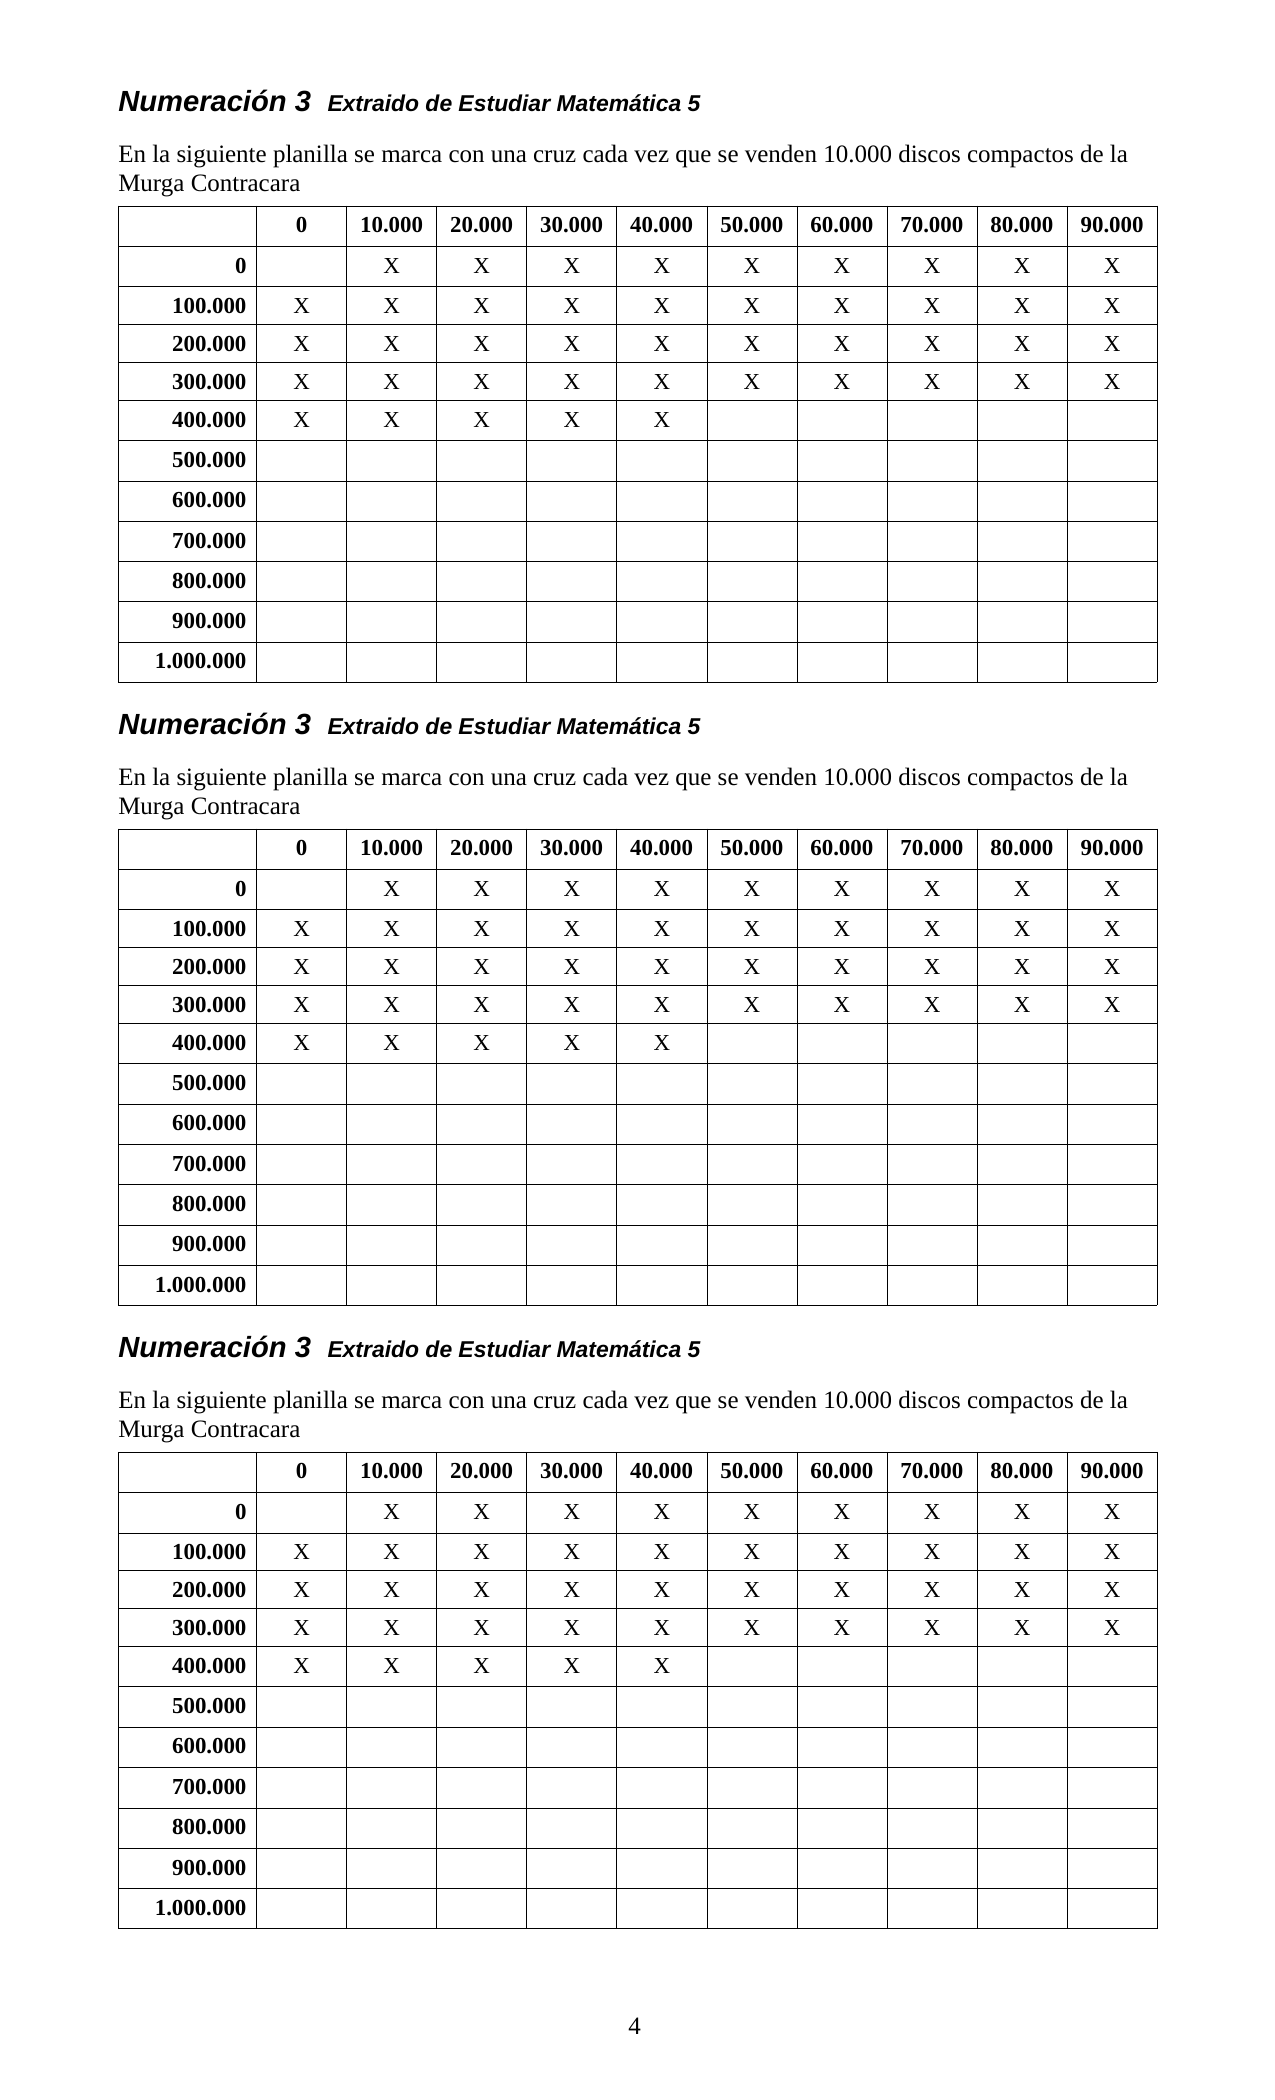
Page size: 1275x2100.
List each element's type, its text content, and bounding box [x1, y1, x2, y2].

table_header 70.000 [888, 207, 977, 246]
table_cell X [617, 1647, 707, 1686]
table_cell [617, 1226, 707, 1265]
table_cell [888, 482, 977, 521]
table_cell [978, 1889, 1067, 1928]
table_cell [437, 1145, 526, 1184]
table_cell [1068, 522, 1157, 561]
table_cell X [437, 1647, 526, 1686]
table_header 20.000 [437, 830, 526, 869]
table_cell [1068, 441, 1157, 481]
table_cell [978, 1226, 1067, 1265]
table_cell X [888, 247, 977, 286]
table_cell [437, 1849, 526, 1888]
table_cell 800.000 [119, 562, 256, 601]
table_cell [437, 1809, 526, 1848]
subtitle Numeración 3 Extraido de Estudiar Matemática 5 [118, 1330, 1157, 1364]
table_cell [888, 1266, 977, 1305]
table_cell X [708, 363, 797, 400]
table_cell [527, 1185, 616, 1224]
table_cell X [257, 287, 346, 324]
table_cell [798, 1105, 887, 1144]
table_cell X [527, 870, 616, 909]
table_cell X [888, 1493, 977, 1532]
table_cell [1068, 1687, 1157, 1727]
table_header [119, 830, 256, 869]
table_cell [978, 1185, 1067, 1224]
table_cell X [978, 1571, 1067, 1608]
table_cell [347, 643, 436, 682]
table_cell [708, 1226, 797, 1265]
table_cell [708, 1687, 797, 1727]
table_cell 100.000 [119, 1534, 256, 1570]
table_header 60.000 [798, 830, 887, 869]
table_cell [1068, 1809, 1157, 1848]
table_cell X [1068, 986, 1157, 1023]
table_cell [978, 441, 1067, 481]
table_cell 300.000 [119, 1609, 256, 1646]
table_cell [437, 562, 526, 601]
table_cell [437, 1768, 526, 1807]
table_cell [257, 1849, 346, 1888]
table_cell X [617, 1493, 707, 1532]
table_cell [257, 1185, 346, 1224]
table_cell X [437, 363, 526, 400]
table_cell X [708, 948, 797, 985]
table_cell X [978, 1534, 1067, 1570]
table_cell [708, 1266, 797, 1305]
table_header 30.000 [527, 1453, 616, 1492]
table_cell 400.000 [119, 1024, 256, 1063]
table_header 60.000 [798, 207, 887, 246]
table_cell 900.000 [119, 1226, 256, 1265]
table_cell [617, 562, 707, 601]
table_cell [617, 643, 707, 682]
table_header 30.000 [527, 207, 616, 246]
table_cell [257, 643, 346, 682]
table_cell X [437, 948, 526, 985]
table_cell [437, 1064, 526, 1104]
table_cell [978, 482, 1067, 521]
text En la siguiente planilla se marca con una cruz cada vez que se venden 10.000 discos compactos de la Murga Contracara [118, 762, 1157, 820]
table_cell X [437, 401, 526, 440]
table_cell [708, 1647, 797, 1686]
table_cell [798, 1226, 887, 1265]
table_cell 700.000 [119, 522, 256, 561]
table_cell X [347, 325, 436, 362]
table_cell [437, 1105, 526, 1144]
table_header 50.000 [708, 830, 797, 869]
table_header 40.000 [617, 830, 707, 869]
table_cell X [798, 1534, 887, 1570]
table_cell [978, 1849, 1067, 1888]
table_cell [1068, 602, 1157, 642]
table_cell X [888, 870, 977, 909]
table_cell [617, 1728, 707, 1767]
table_cell [888, 1809, 977, 1848]
table_cell [708, 1185, 797, 1224]
table_cell [257, 1728, 346, 1767]
table_cell X [347, 1493, 436, 1532]
table_cell X [347, 1024, 436, 1063]
table_cell X [1068, 1571, 1157, 1608]
table_cell X [1068, 287, 1157, 324]
table_cell [527, 1768, 616, 1807]
table_cell 0 [119, 247, 256, 286]
table_cell X [617, 401, 707, 440]
table_header 90.000 [1068, 207, 1157, 246]
table_cell [527, 1849, 616, 1888]
table_cell [257, 1064, 346, 1104]
table_cell X [708, 325, 797, 362]
table_cell X [527, 1493, 616, 1532]
table_cell X [347, 247, 436, 286]
table_cell X [888, 1534, 977, 1570]
table_cell [798, 1145, 887, 1184]
table_cell [437, 1266, 526, 1305]
table_cell X [617, 287, 707, 324]
table_cell [798, 482, 887, 521]
table_header 20.000 [437, 1453, 526, 1492]
table_cell X [888, 986, 977, 1023]
table_cell X [617, 1609, 707, 1646]
table_cell X [1068, 948, 1157, 985]
table_cell X [1068, 1609, 1157, 1646]
table_header 0 [257, 830, 346, 869]
table_cell X [437, 1609, 526, 1646]
table_cell [617, 1105, 707, 1144]
table_cell X [798, 287, 887, 324]
table_cell 600.000 [119, 1105, 256, 1144]
table_cell [708, 482, 797, 521]
table_cell X [798, 363, 887, 400]
table_cell 500.000 [119, 441, 256, 481]
table_header 40.000 [617, 207, 707, 246]
table_cell X [708, 1571, 797, 1608]
table_cell X [347, 1534, 436, 1570]
table_cell [888, 643, 977, 682]
table_cell X [527, 1571, 616, 1608]
table_cell [978, 1809, 1067, 1848]
table_header 10.000 [347, 830, 436, 869]
table_cell [708, 401, 797, 440]
table_cell X [708, 870, 797, 909]
table_cell 700.000 [119, 1768, 256, 1807]
table_cell X [437, 1534, 526, 1570]
table_cell X [347, 401, 436, 440]
table_cell [347, 1849, 436, 1888]
table_header 70.000 [888, 1453, 977, 1492]
table_cell [257, 482, 346, 521]
table_cell [347, 441, 436, 481]
table_cell 200.000 [119, 948, 256, 985]
table_header 20.000 [437, 207, 526, 246]
table_cell [347, 1728, 436, 1767]
table_cell [617, 482, 707, 521]
table_cell X [798, 948, 887, 985]
table_cell 400.000 [119, 1647, 256, 1686]
table_cell [708, 1105, 797, 1144]
table_cell [437, 522, 526, 561]
table_cell 700.000 [119, 1145, 256, 1184]
table_cell 800.000 [119, 1809, 256, 1848]
table_cell [437, 1185, 526, 1224]
table_cell [978, 522, 1067, 561]
table_cell X [798, 870, 887, 909]
subtitle Numeración 3 Extraido de Estudiar Matemática 5 [118, 707, 1157, 741]
table_cell X [347, 948, 436, 985]
table_cell [888, 1687, 977, 1727]
table_cell 1.000.000 [119, 1266, 256, 1305]
table_cell [798, 401, 887, 440]
table_cell [347, 602, 436, 642]
table_cell X [257, 1647, 346, 1686]
table_cell 800.000 [119, 1185, 256, 1224]
table_cell [257, 1889, 346, 1928]
table_cell 400.000 [119, 401, 256, 440]
table_cell [978, 1105, 1067, 1144]
table_cell [798, 643, 887, 682]
table_cell X [257, 325, 346, 362]
table_cell [347, 1185, 436, 1224]
table_cell [617, 1768, 707, 1807]
table_cell [257, 247, 346, 286]
table_cell [708, 602, 797, 642]
table_cell [1068, 401, 1157, 440]
table_cell X [888, 363, 977, 400]
table_cell X [347, 1609, 436, 1646]
table_cell [798, 1647, 887, 1686]
table_cell [1068, 482, 1157, 521]
table_cell [347, 1105, 436, 1144]
table_header 0 [257, 207, 346, 246]
table_cell [347, 1809, 436, 1848]
table_cell [978, 602, 1067, 642]
table_cell X [708, 247, 797, 286]
table_cell X [347, 910, 436, 947]
table_cell X [798, 910, 887, 947]
table_cell [347, 1889, 436, 1928]
table_cell [978, 1768, 1067, 1807]
table_header 80.000 [978, 830, 1067, 869]
table_cell [257, 1687, 346, 1727]
table_cell [347, 482, 436, 521]
table_cell [347, 1145, 436, 1184]
table_cell [257, 562, 346, 601]
table_cell X [978, 948, 1067, 985]
table_cell [437, 482, 526, 521]
table_cell X [617, 247, 707, 286]
table_cell X [527, 247, 616, 286]
table_cell X [1068, 910, 1157, 947]
table_cell [978, 1145, 1067, 1184]
table_cell X [257, 986, 346, 1023]
table_cell 900.000 [119, 602, 256, 642]
table_cell [527, 522, 616, 561]
table_cell [888, 1226, 977, 1265]
table_cell X [527, 1024, 616, 1063]
table_cell X [527, 986, 616, 1023]
table_cell [617, 1889, 707, 1928]
table_header 70.000 [888, 830, 977, 869]
table_cell [708, 1064, 797, 1104]
table_header 10.000 [347, 207, 436, 246]
table_cell [978, 1024, 1067, 1063]
table_cell [708, 562, 797, 601]
table_cell [798, 1687, 887, 1727]
table_cell [527, 482, 616, 521]
table_cell [978, 1728, 1067, 1767]
table_cell 0 [119, 1493, 256, 1532]
table_cell [527, 1266, 616, 1305]
table_cell [888, 1145, 977, 1184]
table_cell [708, 1024, 797, 1063]
table_cell X [527, 363, 616, 400]
table_cell [437, 602, 526, 642]
table_cell [1068, 1145, 1157, 1184]
table_cell X [437, 986, 526, 1023]
table_cell [708, 441, 797, 481]
table_cell X [798, 986, 887, 1023]
table_cell [978, 1064, 1067, 1104]
table_cell [888, 1024, 977, 1063]
table_cell X [347, 1571, 436, 1608]
table_cell X [1068, 1493, 1157, 1532]
table_cell [347, 1768, 436, 1807]
table_cell [257, 1768, 346, 1807]
table_cell [798, 1266, 887, 1305]
table_cell [888, 562, 977, 601]
table_header 10.000 [347, 1453, 436, 1492]
table_cell X [347, 870, 436, 909]
table_cell [1068, 1266, 1157, 1305]
table_cell [888, 1185, 977, 1224]
table_cell [617, 602, 707, 642]
table_cell [527, 1728, 616, 1767]
table_cell X [347, 363, 436, 400]
table_cell [1068, 1185, 1157, 1224]
table_cell [1068, 1024, 1157, 1063]
table_cell X [888, 1609, 977, 1646]
table_cell X [257, 1571, 346, 1608]
table_cell [527, 1105, 616, 1144]
table_cell X [978, 1493, 1067, 1532]
table_header 50.000 [708, 1453, 797, 1492]
table_cell X [437, 910, 526, 947]
table_cell X [527, 1609, 616, 1646]
table_cell X [257, 363, 346, 400]
table_cell X [527, 910, 616, 947]
table_cell 0 [119, 870, 256, 909]
table_cell 200.000 [119, 325, 256, 362]
table_cell 300.000 [119, 986, 256, 1023]
table_cell X [437, 1493, 526, 1532]
table_cell [888, 602, 977, 642]
table_cell X [617, 870, 707, 909]
table_cell [888, 522, 977, 561]
table_cell [708, 1145, 797, 1184]
table_cell [798, 1768, 887, 1807]
table_cell 1.000.000 [119, 643, 256, 682]
subtitle Numeración 3 Extraido de Estudiar Matemática 5 [118, 84, 1157, 118]
table_header 50.000 [708, 207, 797, 246]
table_cell X [257, 401, 346, 440]
table_cell X [527, 948, 616, 985]
table_cell X [617, 1024, 707, 1063]
table_cell [798, 1889, 887, 1928]
table_cell X [1068, 325, 1157, 362]
table_cell X [798, 1493, 887, 1532]
table_cell [708, 1809, 797, 1848]
table_cell [978, 401, 1067, 440]
table_cell [978, 1266, 1067, 1305]
table_cell X [708, 910, 797, 947]
table_cell X [527, 1534, 616, 1570]
table_cell [257, 1226, 346, 1265]
table_cell [527, 1809, 616, 1848]
table_cell X [1068, 247, 1157, 286]
table_cell [347, 1064, 436, 1104]
table_cell [1068, 1064, 1157, 1104]
table_cell X [347, 1647, 436, 1686]
table_cell [617, 1145, 707, 1184]
table_cell [798, 602, 887, 642]
table_cell [527, 562, 616, 601]
table_cell [527, 1145, 616, 1184]
table_cell [1068, 643, 1157, 682]
table_cell X [257, 910, 346, 947]
table_cell [888, 1647, 977, 1686]
table_cell [347, 522, 436, 561]
table_header 0 [257, 1453, 346, 1492]
table_cell [257, 441, 346, 481]
table_cell [708, 1849, 797, 1888]
text En la siguiente planilla se marca con una cruz cada vez que se venden 10.000 discos compactos de la Murga Contracara [118, 1385, 1157, 1443]
table_cell X [978, 870, 1067, 909]
table_cell [617, 1185, 707, 1224]
table_cell [888, 1768, 977, 1807]
table_cell [617, 522, 707, 561]
table_cell [257, 1266, 346, 1305]
table_cell 100.000 [119, 910, 256, 947]
table_cell [1068, 1105, 1157, 1144]
table_cell X [978, 247, 1067, 286]
table_cell [1068, 1849, 1157, 1888]
table_cell [1068, 1226, 1157, 1265]
table_cell X [978, 1609, 1067, 1646]
table_cell X [798, 247, 887, 286]
table_cell X [437, 870, 526, 909]
table_cell [708, 1728, 797, 1767]
table_cell X [257, 948, 346, 985]
table_cell [888, 1105, 977, 1144]
table_cell [347, 1687, 436, 1727]
table_cell [437, 1687, 526, 1727]
table_cell [437, 1889, 526, 1928]
table_cell X [617, 1534, 707, 1570]
table_cell [798, 441, 887, 481]
table_cell X [527, 325, 616, 362]
table_cell X [888, 325, 977, 362]
table_cell [617, 1687, 707, 1727]
table_cell [257, 870, 346, 909]
table_cell 1.000.000 [119, 1889, 256, 1928]
table_cell X [978, 986, 1067, 1023]
table_cell [347, 1266, 436, 1305]
table_cell X [708, 1534, 797, 1570]
table_cell [1068, 562, 1157, 601]
table_cell X [888, 910, 977, 947]
table_cell 100.000 [119, 287, 256, 324]
table_cell [257, 1493, 346, 1532]
table_cell [888, 441, 977, 481]
table_cell [978, 1647, 1067, 1686]
table_cell X [888, 287, 977, 324]
table_cell X [978, 325, 1067, 362]
table_cell [708, 1768, 797, 1807]
table_cell X [437, 1571, 526, 1608]
table_header 60.000 [798, 1453, 887, 1492]
table_cell [798, 1024, 887, 1063]
table_header 80.000 [978, 207, 1067, 246]
table_cell 500.000 [119, 1687, 256, 1727]
table_cell [257, 522, 346, 561]
table_cell X [798, 1609, 887, 1646]
table_cell [978, 643, 1067, 682]
table_cell [798, 1809, 887, 1848]
table_cell X [617, 325, 707, 362]
table_cell [978, 1687, 1067, 1727]
table_cell [527, 1687, 616, 1727]
table_cell X [888, 1571, 977, 1608]
table_cell X [1068, 870, 1157, 909]
table_header 80.000 [978, 1453, 1067, 1492]
table_cell X [888, 948, 977, 985]
table_cell X [347, 287, 436, 324]
table_cell [798, 522, 887, 561]
table_cell X [257, 1024, 346, 1063]
table_cell X [708, 1493, 797, 1532]
table_cell X [527, 401, 616, 440]
table_cell X [708, 986, 797, 1023]
table_cell X [437, 1024, 526, 1063]
table_cell [1068, 1728, 1157, 1767]
table_cell [888, 401, 977, 440]
table_cell [527, 1064, 616, 1104]
table_cell X [798, 325, 887, 362]
table_cell [437, 643, 526, 682]
table_cell [708, 522, 797, 561]
table_cell X [978, 910, 1067, 947]
table_cell X [617, 363, 707, 400]
table_cell [1068, 1889, 1157, 1928]
table_cell [257, 1145, 346, 1184]
table_cell [798, 562, 887, 601]
table_cell X [257, 1609, 346, 1646]
table_cell X [978, 363, 1067, 400]
table_cell [617, 1809, 707, 1848]
table_header 40.000 [617, 1453, 707, 1492]
table_cell [347, 562, 436, 601]
table_cell [257, 602, 346, 642]
table_cell X [1068, 1534, 1157, 1570]
table_cell [798, 1728, 887, 1767]
table_cell [888, 1064, 977, 1104]
table_cell [437, 441, 526, 481]
table_cell [527, 1889, 616, 1928]
table_cell [437, 1728, 526, 1767]
table_cell [527, 602, 616, 642]
table_cell [617, 1849, 707, 1888]
table_cell X [617, 986, 707, 1023]
table_cell [617, 1064, 707, 1104]
table_cell 300.000 [119, 363, 256, 400]
table_cell X [617, 910, 707, 947]
table_cell [437, 1226, 526, 1265]
table_header [119, 1453, 256, 1492]
table_cell [888, 1849, 977, 1888]
table_cell X [437, 247, 526, 286]
table_cell X [437, 287, 526, 324]
table_cell X [708, 1609, 797, 1646]
table_cell X [617, 1571, 707, 1608]
table_cell [708, 643, 797, 682]
table_cell X [978, 287, 1067, 324]
table_cell [1068, 1647, 1157, 1686]
table_cell [257, 1809, 346, 1848]
table_cell [888, 1728, 977, 1767]
table_cell X [527, 287, 616, 324]
table_cell X [347, 986, 436, 1023]
table_header [119, 207, 256, 246]
table_cell 600.000 [119, 1728, 256, 1767]
table_cell X [437, 325, 526, 362]
table_cell 600.000 [119, 482, 256, 521]
table_cell [798, 1064, 887, 1104]
table_cell [798, 1849, 887, 1888]
table_cell [617, 1266, 707, 1305]
table_header 90.000 [1068, 830, 1157, 869]
table_header 30.000 [527, 830, 616, 869]
table_cell [1068, 1768, 1157, 1807]
table_cell [527, 643, 616, 682]
table_cell [527, 1226, 616, 1265]
table_cell X [527, 1647, 616, 1686]
text En la siguiente planilla se marca con una cruz cada vez que se venden 10.000 discos compactos de la Murga Contracara [118, 139, 1157, 197]
table_cell [347, 1226, 436, 1265]
table_cell 200.000 [119, 1571, 256, 1608]
table_header 90.000 [1068, 1453, 1157, 1492]
table_cell [257, 1105, 346, 1144]
table_cell 900.000 [119, 1849, 256, 1888]
table_cell [888, 1889, 977, 1928]
table_cell X [257, 1534, 346, 1570]
table_cell [708, 1889, 797, 1928]
table_cell X [1068, 363, 1157, 400]
table_cell X [798, 1571, 887, 1608]
table_cell [527, 441, 616, 481]
table_cell [617, 441, 707, 481]
table_cell [978, 562, 1067, 601]
table_cell 500.000 [119, 1064, 256, 1104]
table_cell X [617, 948, 707, 985]
table_cell X [708, 287, 797, 324]
table_cell [798, 1185, 887, 1224]
